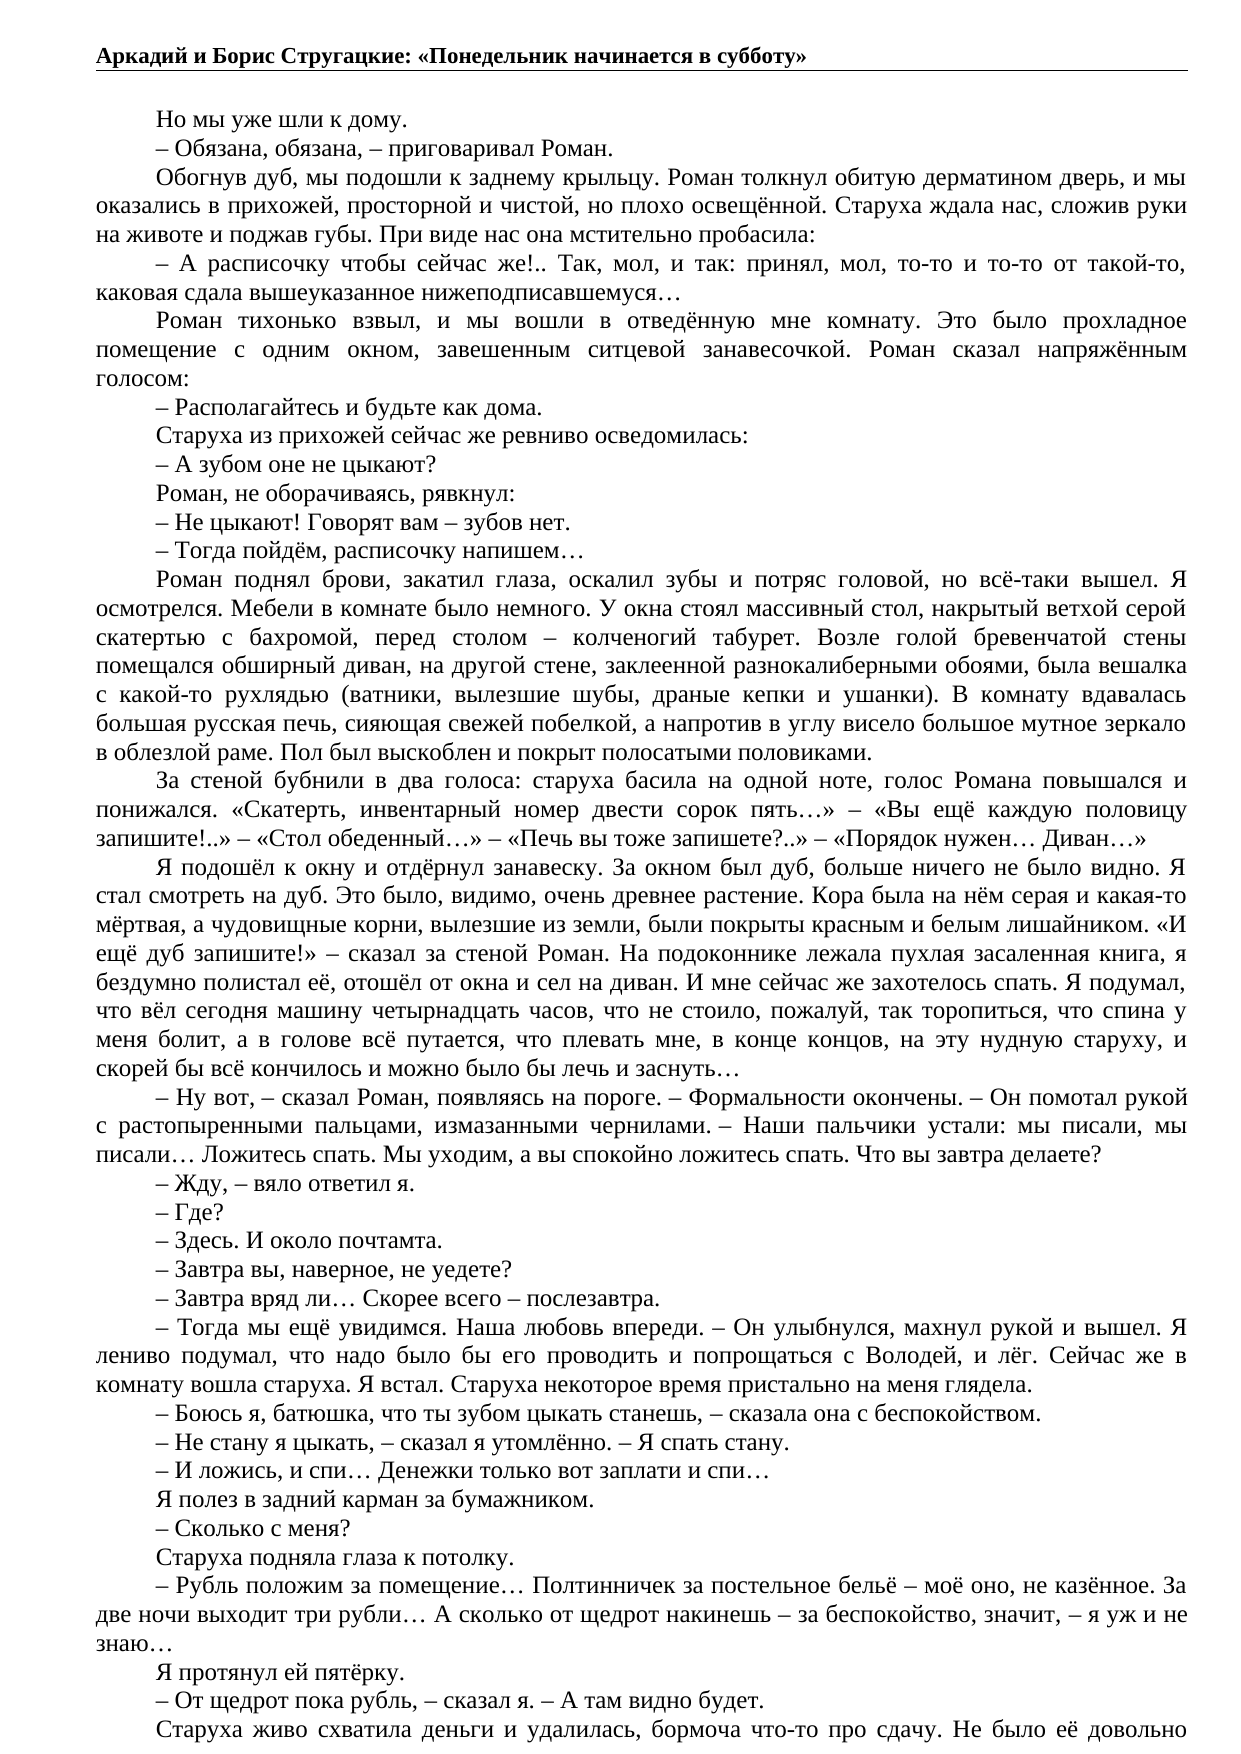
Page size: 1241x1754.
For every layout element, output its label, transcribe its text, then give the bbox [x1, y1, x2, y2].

text – Завтра вряд ли… Скорее всего – послезавтра. [96, 1283, 1188, 1312]
text Роман тихонько взвыл, и мы вошли в отведённую мне комнату. Это было прохладное помещение с одним окном, завешенным ситцевой занавесочкой. Роман сказал напряжённым голосом: [96, 305, 1188, 392]
text Обогнув дуб, мы подошли к заднему крыльцу. Роман толкнул обитую дерматином дверь, и мы оказались в прихожей, просторной и чистой, но плохо освещённой. Старуха ждала нас, сложив руки на животе и поджав губы. При виде нас она мстительно пробасила: [96, 162, 1188, 248]
text – Ну вот, – сказал Роман, появляясь на пороге. – Формальности окончены. – Он помотал рукой с растопыренными пальцами, измазанными чернилами. – Наши пальчики устали: мы писали, мы писали… Ложитесь спать. Мы уходим, а вы спокойно ложитесь спать. Что вы завтра делаете? [96, 1082, 1188, 1168]
text – Тогда мы ещё увидимся. Наша любовь впереди. – Он улыбнулся, махнул рукой и вышел. Я лениво подумал, что надо было бы его проводить и попрощаться с Володей, и лёг. Сейчас же в комнату вошла старуха. Я встал. Старуха некоторое время пристально на меня глядела. [96, 1312, 1188, 1398]
text – Обязана, обязана, – приговаривал Роман. [96, 133, 1188, 162]
text Я подошёл к окну и отдёрнул занавеску. За окном был дуб, больше ничего не было видно. Я стал смотреть на дуб. Это было, видимо, очень древнее растение. Кора была на нём серая и какая-то мёртвая, а чудовищные корни, вылезшие из земли, были покрыты красным и белым лишайником. «И ещё дуб запишите!» – сказал за стеной Роман. На подоконнике лежала пухлая засаленная книга, я бездумно полистал её, отошёл от окна и сел на диван. И мне сейчас же захотелось спать. Я подумал, что вёл сегодня машину четырнадцать часов, что не стоило, пожалуй, так торопиться, что спина у меня болит, а в голове всё путается, что плевать мне, в конце концов, на эту нудную старуху, и скорей бы всё кончилось и можно было бы лечь и заснуть… [96, 852, 1188, 1082]
text – Завтра вы, наверное, не уедете? [96, 1254, 1188, 1283]
text – И ложись, и спи… Денежки только вот заплати и спи… [96, 1455, 1188, 1484]
text Старуха подняла глаза к потолку. [96, 1542, 1188, 1570]
text – Где? [96, 1197, 1188, 1225]
text – Рубль положим за помещение… Полтинничек за постельное бельё – моё оно, не казённое. За две ночи выходит три рубли… А сколько от щедрот накинешь – за беспокойство, значит, – я уж и не знаю… [96, 1570, 1188, 1657]
text – Располагайтесь и будьте как дома. [96, 392, 1188, 420]
text – Не цыкают! Говорят вам – зубов нет. [96, 507, 1188, 535]
text – А зубом оне не цыкают? [96, 449, 1188, 478]
text За стеной бубнили в два голоса: старуха басила на одной ноте, голос Романа повышался и понижался. «Скатерть, инвентарный номер двести сорок пять…» – «Вы ещё каждую половицу запишите!..» – «Стол обеденный…» – «Печь вы тоже запишете?..» – «Порядок нужен… Диван…» [96, 765, 1188, 852]
text Я полез в задний карман за бумажником. [96, 1484, 1188, 1513]
text Старуха живо схватила деньги и удалилась, бормоча что-то про сдачу. Не было её довольно [96, 1714, 1188, 1743]
text – Не стану я цыкать, – сказал я утомлённо. – Я спать стану. [96, 1427, 1188, 1455]
text – От щедрот пока рубль, – сказал я. – А там видно будет. [96, 1685, 1188, 1714]
text – Боюсь я, батюшка, что ты зубом цыкать станешь, – сказала она с беспокойством. [96, 1398, 1188, 1427]
text Роман поднял брови, закатил глаза, оскалил зубы и потряс головой, но всё-таки вышел. Я осмотрелся. Мебели в комнате было немного. У окна стоял массивный стол, накрытый ветхой серой скатертью с бахромой, перед столом – колченогий табурет. Возле голой бревенчатой стены помещался обширный диван, на другой стене, заклеенной разнокалиберными обоями, была вешалка с какой-то рухлядью (ватники, вылезшие шубы, драные кепки и ушанки). В комнату вдавалась большая русская печь, сияющая свежей побелкой, а напротив в углу висело большое мутное зеркало в облезлой раме. Пол был выскоблен и покрыт полосатыми половиками. [96, 564, 1188, 765]
text – А расписочку чтобы сейчас же!.. Так, мол, и так: принял, мол, то-то и то-то от такой-то, каковая сдала вышеуказанное нижеподписавшемуся… [96, 248, 1188, 305]
text Я протянул ей пятёрку. [96, 1657, 1188, 1685]
text Старуха из прихожей сейчас же ревниво осведомилась: [96, 420, 1188, 449]
text – Тогда пойдём, расписочку напишем… [96, 535, 1188, 564]
text – Сколько с меня? [96, 1513, 1188, 1542]
text – Жду, – вяло ответил я. [96, 1168, 1188, 1197]
text Роман, не оборачиваясь, рявкнул: [96, 478, 1188, 507]
text Но мы уже шли к дому. [96, 104, 1188, 133]
text – Здесь. И около почтамта. [96, 1225, 1188, 1254]
